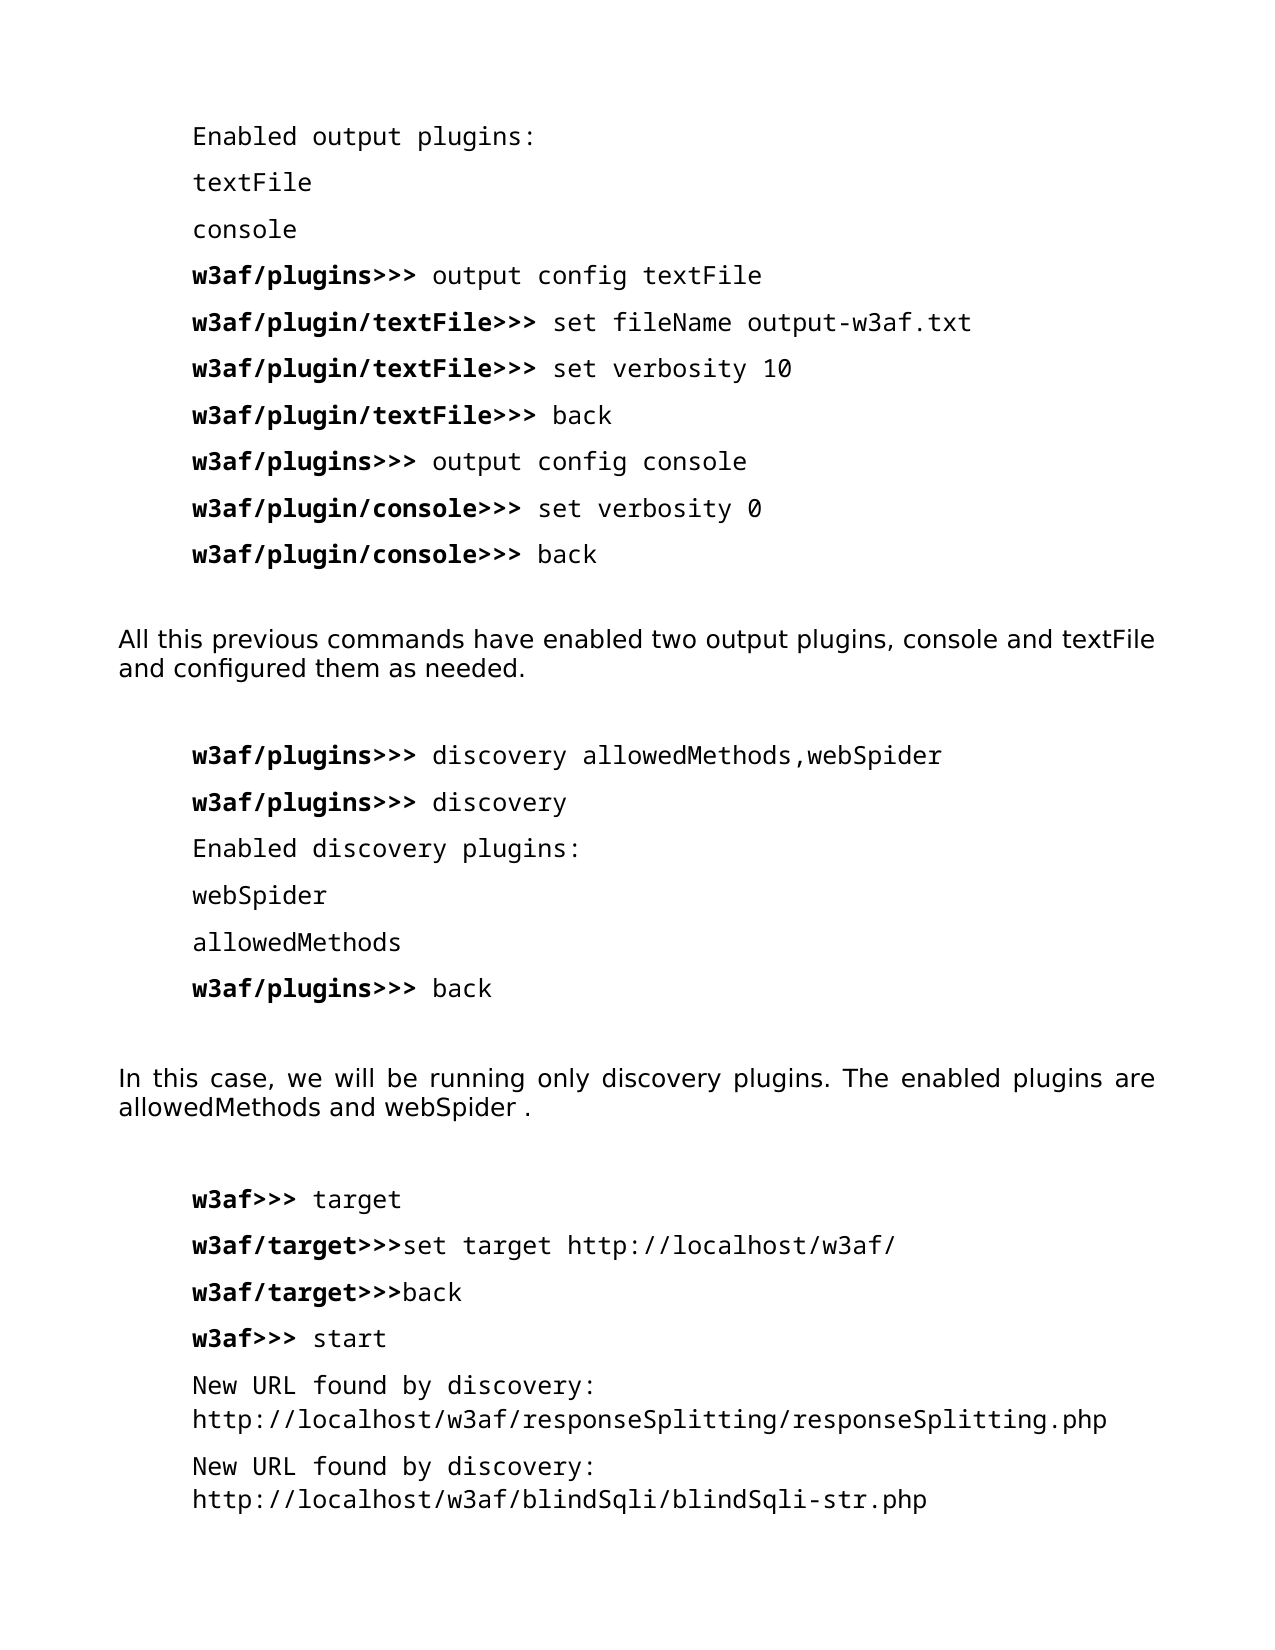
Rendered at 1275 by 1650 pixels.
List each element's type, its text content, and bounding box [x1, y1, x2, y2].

text Enabled output plugins: [192, 118, 1157, 152]
text w3af/plugins>>> discovery allowedMethods,webSpider [192, 738, 1157, 772]
text allowedMethods [192, 924, 1157, 958]
text w3af/plugin/textFile>>> set verbosity 10 [192, 351, 1157, 385]
text New URL found by discovery: http://localhost/w3af/blindSqli/blindSqli-str.php [192, 1448, 1157, 1516]
text w3af/plugin/textFile>>> set fileName output-w3af.txt [192, 304, 1157, 338]
text w3af/plugins>>> discovery [192, 784, 1157, 818]
text w3af>>> start [192, 1321, 1157, 1355]
text w3af>>> target [192, 1181, 1157, 1215]
text New URL found by discovery: http://localhost/w3af/responseSplitting/responseSplitting.php [192, 1367, 1157, 1436]
text All this previous commands have enabled two output plugins, console and textFile and configured them as needed. [118, 625, 1157, 684]
text w3af/plugins>>> output config console [192, 444, 1157, 478]
text Enabled discovery plugins: [192, 831, 1157, 865]
text textFile [192, 165, 1157, 199]
text console [192, 211, 1157, 245]
text w3af/target>>>set target http://localhost/w3af/ [192, 1228, 1157, 1262]
text w3af/plugin/textFile>>> back [192, 397, 1157, 432]
text w3af/target>>>back [192, 1274, 1157, 1308]
text w3af/plugins>>> back [192, 971, 1157, 1005]
text w3af/plugin/console>>> back [192, 537, 1157, 571]
text w3af/plugin/console>>> set verbosity 0 [192, 491, 1157, 525]
text webSpider [192, 878, 1157, 912]
text w3af/plugins>>> output config textFile [192, 258, 1157, 292]
text In this case, we will be running only discovery plugins. The enabled plugins are allowedMethods and webSpider . [118, 1064, 1157, 1122]
